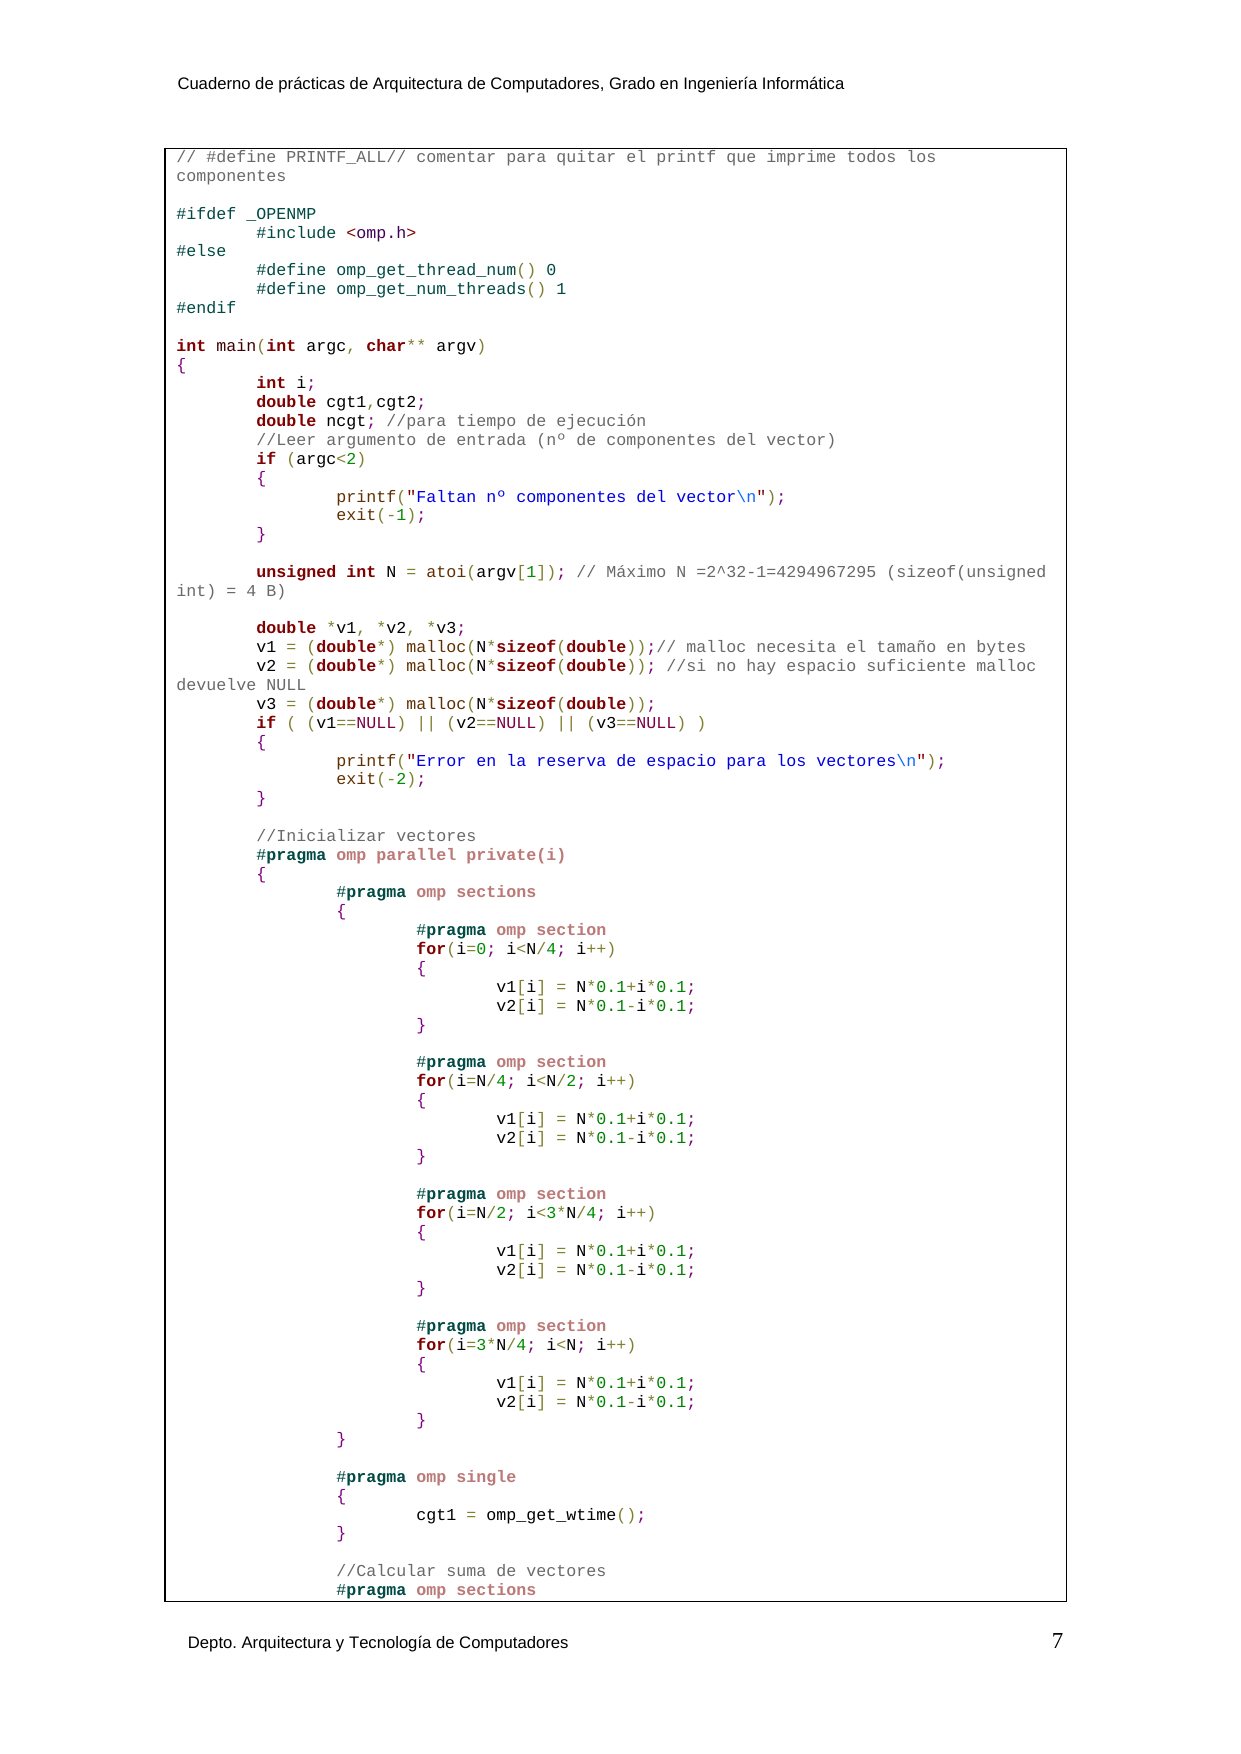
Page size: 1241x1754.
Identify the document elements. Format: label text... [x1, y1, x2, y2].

table_header // #define PRINTF_ALL// comentar para quitar el printf que imprime todos los componentes #ifdef _OPENMP #include <omp.h> #else #define omp_get_thread_num() 0 #define omp_get_num_threads() 1 #endif int main(int argc, char** argv) { int i; double cgt1,cgt2; double ncgt; //para tiempo de ejecución //Leer argumento de entrada (nº de componentes del vector) if (argc<2) { printf("Faltan nº componentes del vector\n"); exit(-1); } unsigned int N = atoi(argv[1]); // Máximo N =2^32-1=4294967295 (sizeof(unsigned int) = 4 B) double *v1, *v2, *v3; v1 = (double*) malloc(N*sizeof(double));// malloc necesita el tamaño en bytes v2 = (double*) malloc(N*sizeof(double)); //si no hay espacio suficiente malloc devuelve NULL v3 = (double*) malloc(N*sizeof(double)); if ( (v1==NULL) || (v2==NULL) || (v3==NULL) ) { printf("Error en la reserva de espacio para los vectores\n"); exit(-2); } //Inicializar vectores #pragma omp parallel private(i) { #pragma omp sections { #pragma omp section for(i=0; i<N/4; i++) { v1[i] = N*0.1+i*0.1; v2[i] = N*0.1-i*0.1; } #pragma omp section for(i=N/4; i<N/2; i++) { v1[i] = N*0.1+i*0.1; v2[i] = N*0.1-i*0.1; } #pragma omp section for(i=N/2; i<3*N/4; i++) { v1[i] = N*0.1+i*0.1; v2[i] = N*0.1-i*0.1; } #pragma omp section for(i=3*N/4; i<N; i++) { v1[i] = N*0.1+i*0.1; v2[i] = N*0.1-i*0.1; } } #pragma omp single { cgt1 = omp_get_wtime(); } //Calcular suma de vectores #pragma omp sections [166, 149, 1066, 1601]
